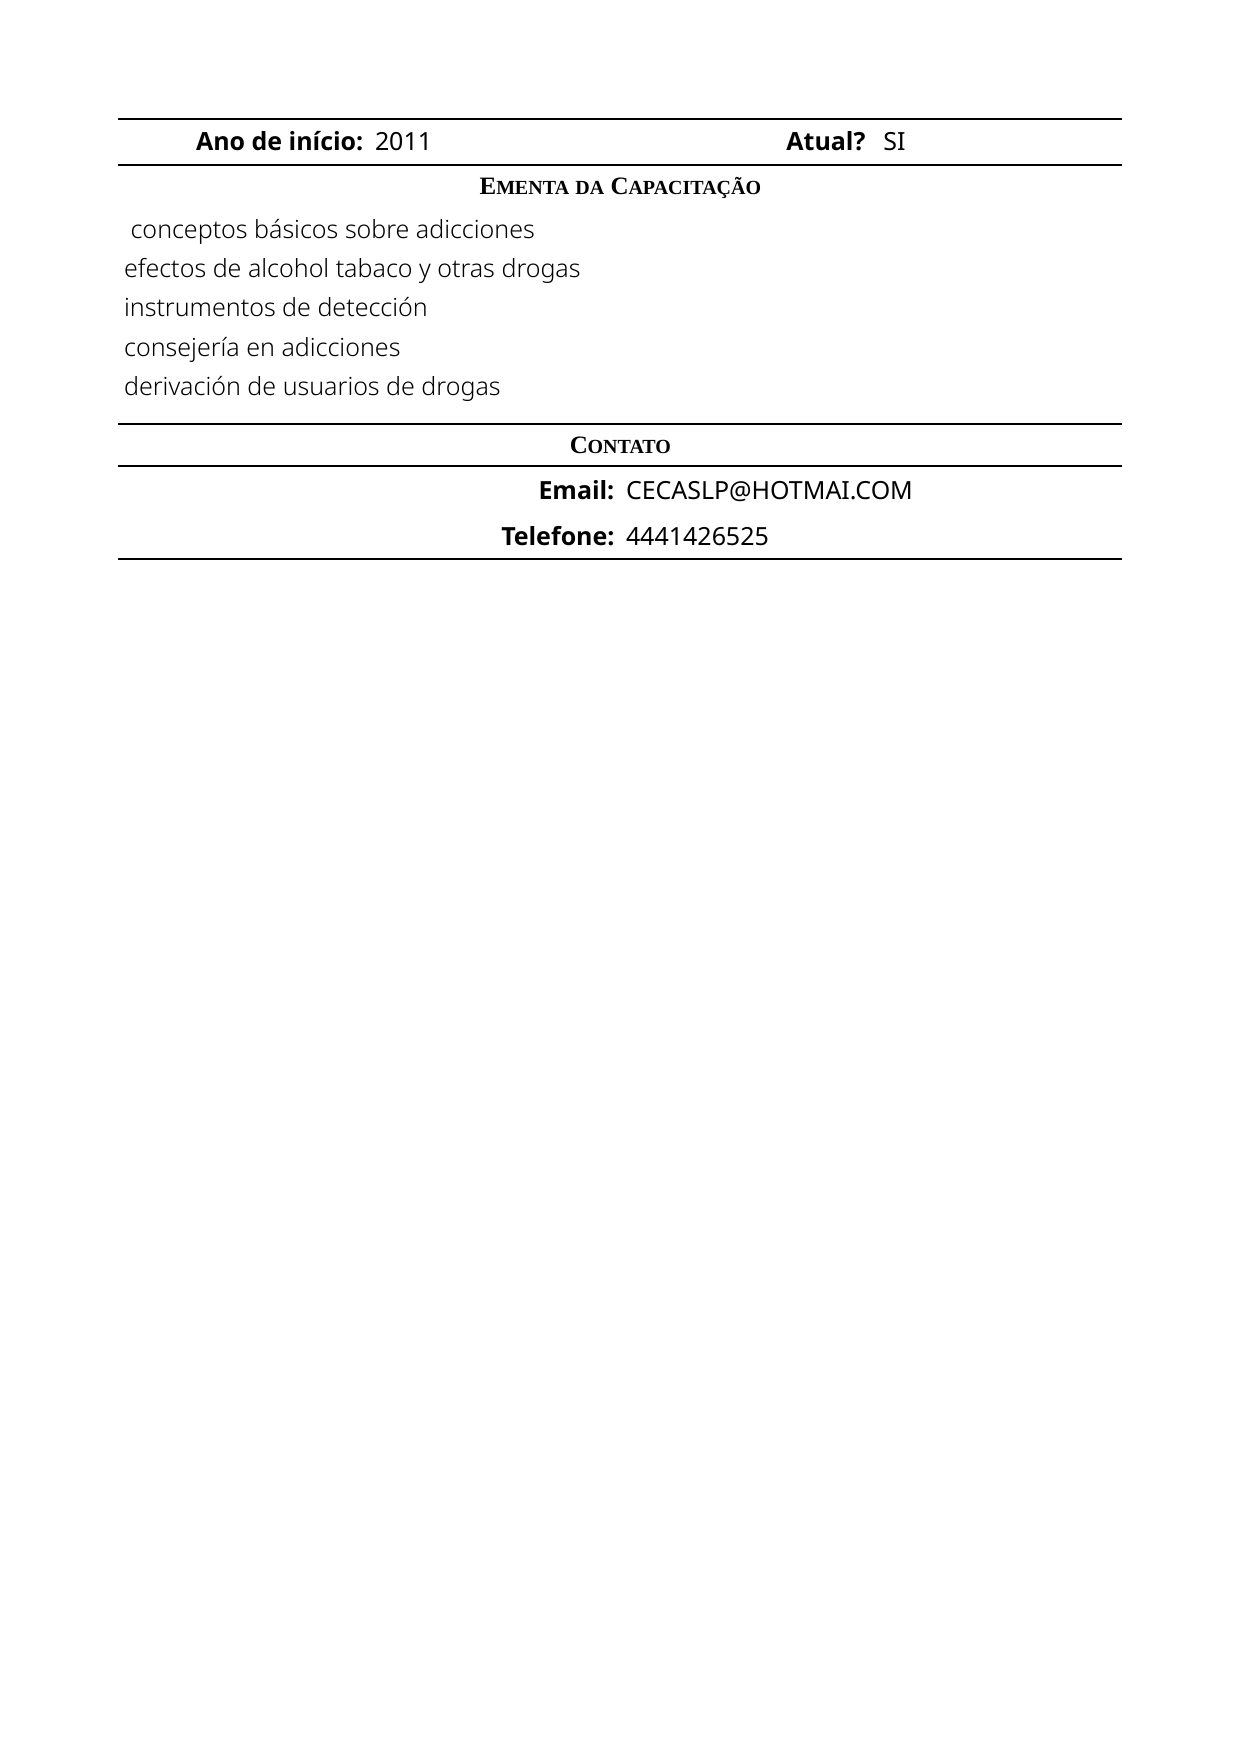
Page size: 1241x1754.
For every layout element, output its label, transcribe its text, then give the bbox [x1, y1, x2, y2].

table_cell Atual? [620, 120, 871, 164]
table_cell Ementa da Capacitação [118, 166, 1122, 206]
table_cell Contato [118, 425, 1122, 465]
table_cell Ano de início: [118, 120, 369, 164]
table_cell CECASLP@HOTMAI.COM [620, 467, 1122, 513]
table_cell 4441426525 [620, 513, 1122, 558]
table_cell 2011 [369, 120, 620, 164]
table_cell Email: [118, 467, 620, 513]
table_cell Telefone: [118, 513, 620, 558]
table_cell SI [871, 120, 1122, 164]
table_cell CONCEPTOS BÁSICOS SOBRE ADICCIONES EFECTOS DE ALCOHOL TABACO Y OTRAS DROGAS INSTRUMENTOS DE DETECCIÓN CONSEJERÍA EN ADICCIONES DERIVACIÓN DE USUARIOS DE DROGAS [118, 206, 1122, 423]
